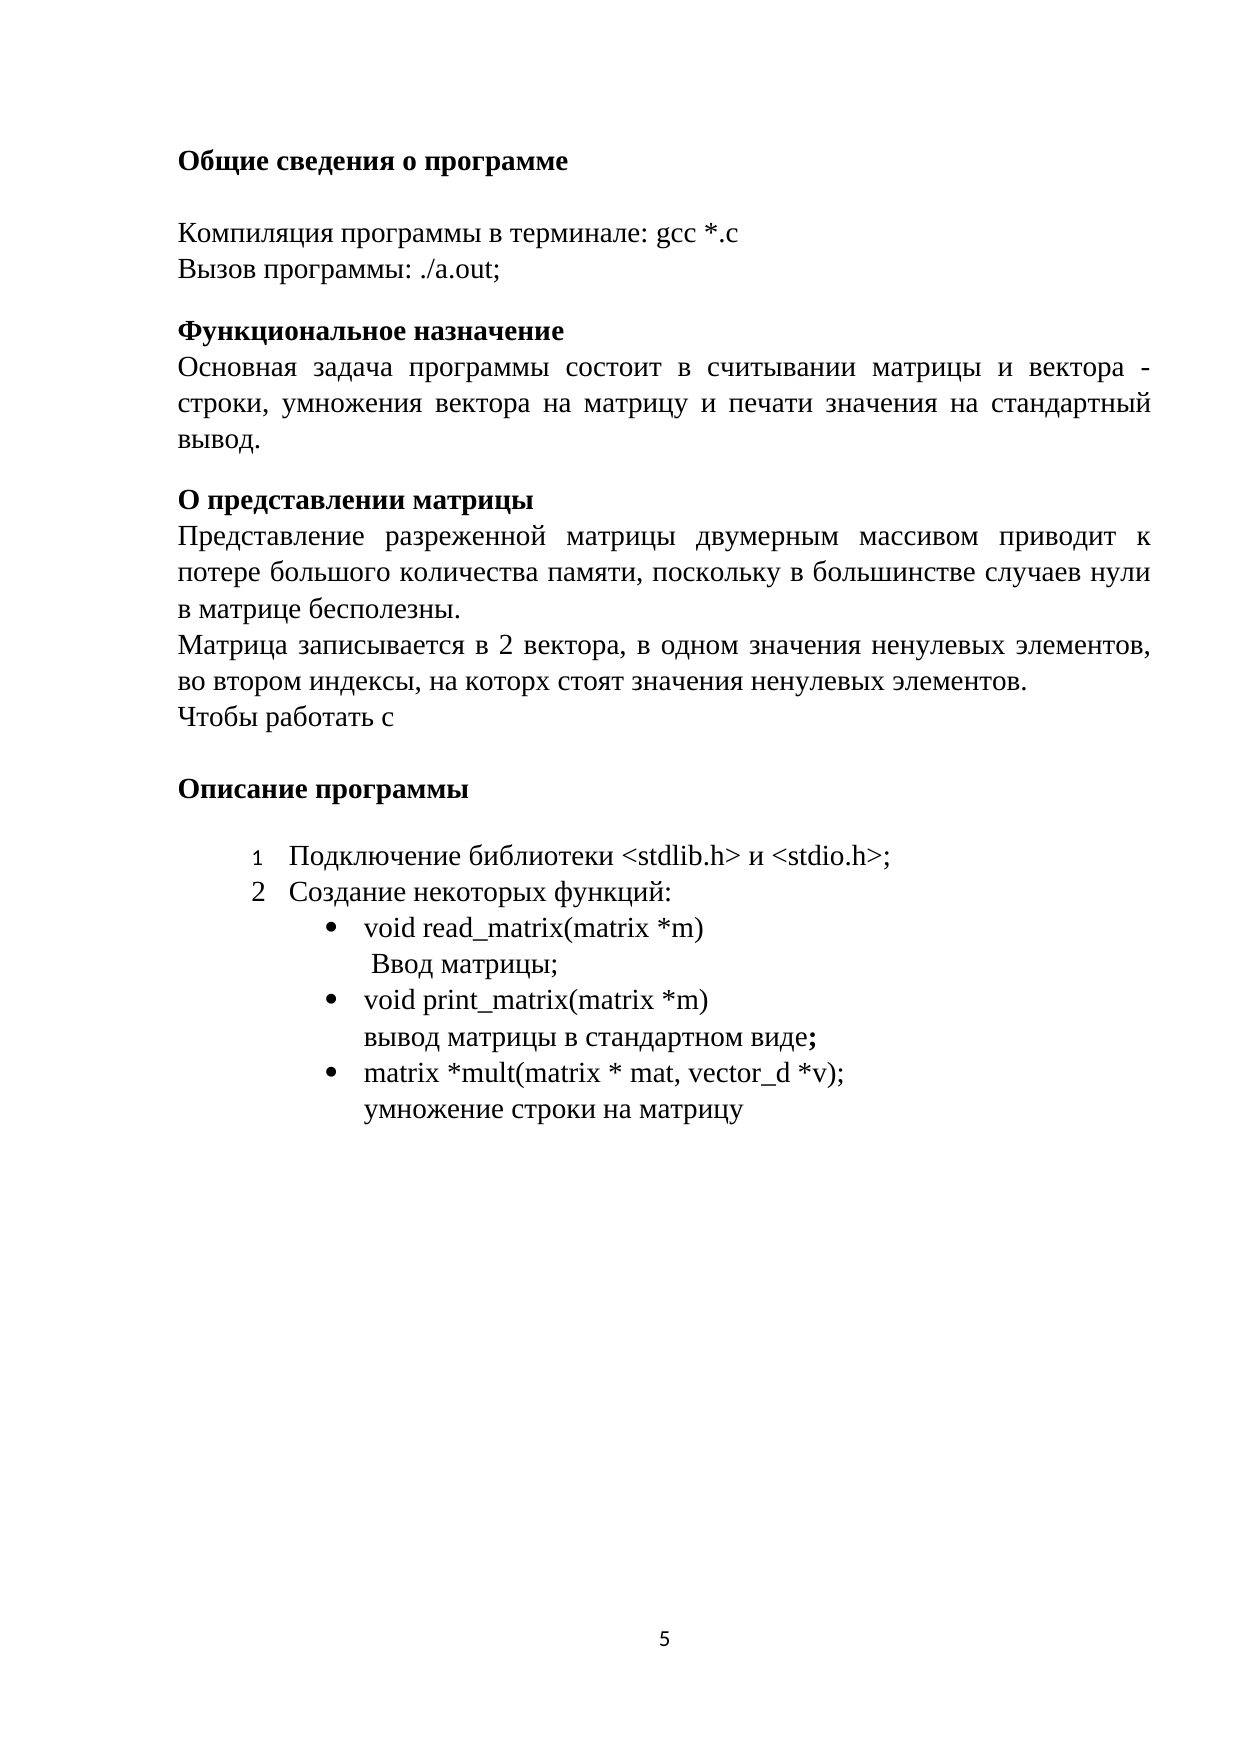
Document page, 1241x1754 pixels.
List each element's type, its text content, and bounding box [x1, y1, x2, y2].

subtitle Функциональное назначение [177, 313, 1152, 346]
text Описание программы [177, 771, 1152, 805]
list Создание некоторых функций: [251, 874, 1152, 907]
text Компиляция программы в терминале: gcc *.c [177, 215, 1152, 249]
text Вызов программы: ./a.out; [177, 252, 1152, 285]
list Подключение библиотеки <stdlib.h> и <stdio.h>; [251, 838, 1152, 871]
list вывод матрицы в стандартном виде; [363, 1019, 1152, 1052]
text Представление разреженной матрицы двумерным массивом приводит к потере большого количества памяти, поскольку в большинстве случаев нули в матрице бесполезны. [177, 518, 1152, 624]
subtitle Общие сведения о программе [177, 143, 1152, 177]
text Основная задача программы состоит в считывании матрицы и вектора -строки, умножения вектора на матрицу и печати значения на стандартный вывод. [177, 349, 1152, 455]
text Матрица записывается в 2 вектора, в одном значения ненулевых элементов, во втором индексы, на которх стоят значения ненулевых элементов. [177, 627, 1152, 697]
list void read_matrix(matrix *m) [326, 910, 1152, 944]
text Чтобы работать с [177, 699, 1152, 733]
list void print_matrix(matrix *m) [326, 982, 1152, 1016]
list Ввод матрицы; [363, 946, 1152, 980]
subtitle О представлении матрицы [177, 482, 1152, 516]
list matrix *mult(matrix * mat, vector_d *v); [326, 1055, 1152, 1088]
list умножение строки на матрицу [326, 1091, 1152, 1125]
